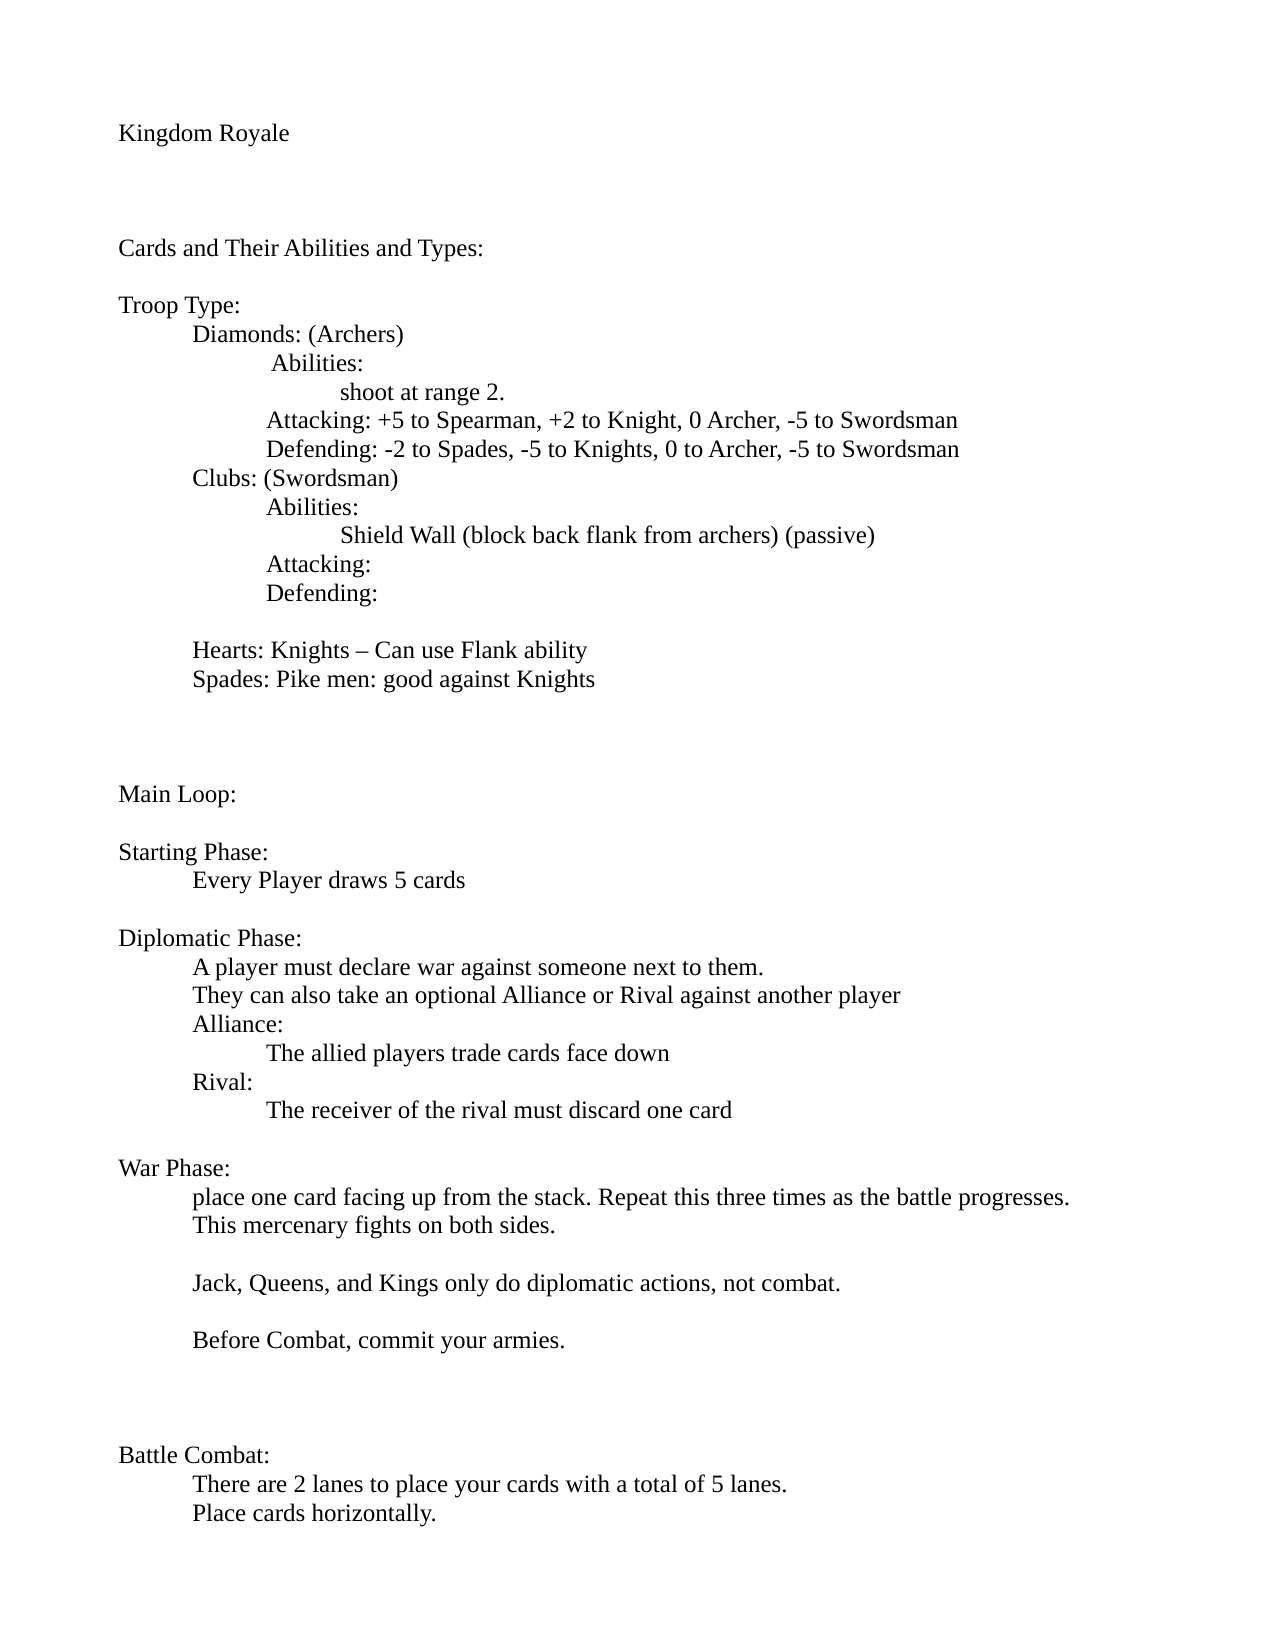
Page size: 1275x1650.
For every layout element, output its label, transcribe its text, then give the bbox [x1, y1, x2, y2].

text They can also take an optional Alliance or Rival against another player [118, 981, 1157, 1009]
text Attacking: +5 to Spearman, +2 to Knight, 0 Archer, -5 to Swordsman [118, 406, 1157, 434]
text shoot at range 2. [118, 377, 1157, 406]
text Defending: -2 to Spades, -5 to Knights, 0 to Archer, -5 to Swordsman [118, 434, 1157, 463]
text War Phase: [118, 1153, 1157, 1182]
text Main Loop: [118, 779, 1157, 808]
text Every Player draws 5 cards [118, 866, 1157, 894]
text Before Combat, commit your armies. [118, 1326, 1157, 1354]
text place one card facing up from the stack. Repeat this three times as the battle progresses. [118, 1182, 1157, 1211]
text Alliance: [118, 1009, 1157, 1038]
text Abilities: [118, 492, 1157, 521]
text Abilities: [118, 348, 1157, 377]
text Jack, Queens, and Kings only do diplomatic actions, not combat. [118, 1268, 1157, 1297]
text The receiver of the rival must discard one card [118, 1096, 1157, 1124]
text Troop Type: [118, 291, 1157, 319]
text This mercenary fights on both sides. [118, 1211, 1157, 1239]
text Rival: [118, 1067, 1157, 1096]
text Diplomatic Phase: [118, 923, 1157, 952]
text Battle Combat: [118, 1441, 1157, 1469]
text The allied players trade cards face down [118, 1038, 1157, 1067]
text Cards and Their Abilities and Types: [118, 233, 1157, 262]
text Defending: [118, 578, 1157, 607]
text Clubs: (Swordsman) [118, 463, 1157, 492]
text Shield Wall (block back flank from archers) (passive) [118, 521, 1157, 549]
text Place cards horizontally. [118, 1498, 1157, 1527]
text Hearts: Knights – Can use Flank ability [118, 636, 1157, 664]
text There are 2 lanes to place your cards with a total of 5 lanes. [118, 1469, 1157, 1498]
text Diamonds: (Archers) [118, 319, 1157, 348]
text A player must declare war against someone next to them. [118, 952, 1157, 981]
text Attacking: [118, 549, 1157, 578]
text Spades: Pike men: good against Knights [118, 664, 1157, 693]
text Kingdom Royale [118, 118, 1157, 147]
text Starting Phase: [118, 837, 1157, 866]
